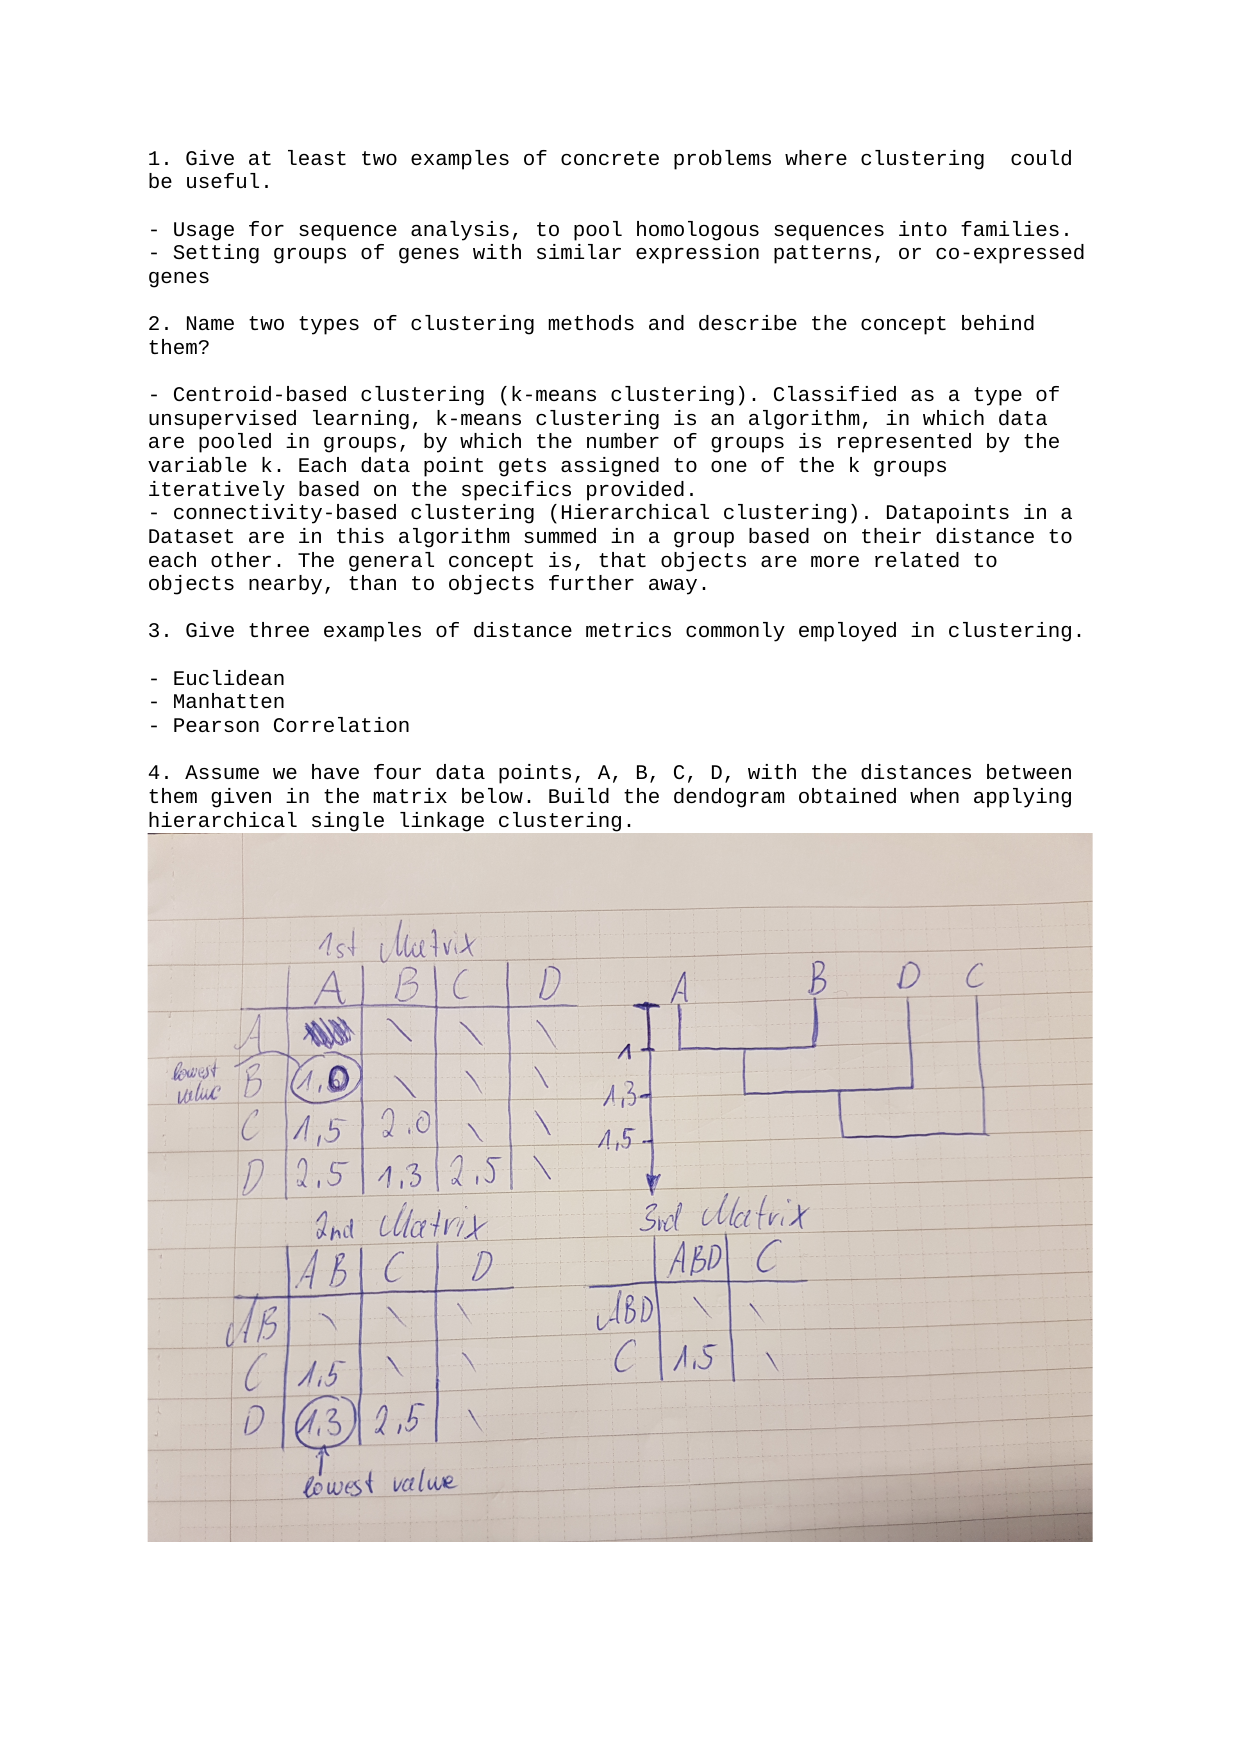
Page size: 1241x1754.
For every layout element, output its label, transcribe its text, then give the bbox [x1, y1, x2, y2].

text 2. Name two types of clustering methods and describe the concept behind them? [148, 313, 1093, 360]
text - Euclidean [148, 668, 1093, 691]
text 3. Give three examples of distance metrics commonly employed in clustering. [148, 621, 1093, 644]
text 1. Give at least two examples of concrete problems where clustering could be useful. [148, 148, 1093, 195]
text 4. Assume we have four data points, A, B, C, D, with the distances between them given in the matrix below. Build the dendogram obtained when applying hierarchical single linkage clustering. [148, 762, 1093, 833]
text - Centroid-based clustering (k-means clustering). Classified as a type of unsupervised learning, k-means clustering is an algorithm, in which data are pooled in groups, by which the number of groups is represented by the variable k. Each data point gets assigned to one of the k groups iteratively based on the specifics provided. [148, 384, 1093, 502]
text - Manhatten [148, 691, 1093, 715]
text - connectivity-based clustering (Hierarchical clustering). Datapoints in a Dataset are in this algorithm summed in a group based on their distance to each other. The general concept is, that objects are more related to objects nearby, than to objects further away. [148, 502, 1093, 597]
text - Usage for sequence analysis, to pool homologous sequences into families. [148, 218, 1093, 242]
text - Setting groups of genes with similar expression patterns, or co-expressed genes [148, 242, 1093, 289]
picture [147, 833, 1093, 1542]
text - Pearson Correlation [148, 715, 1093, 739]
